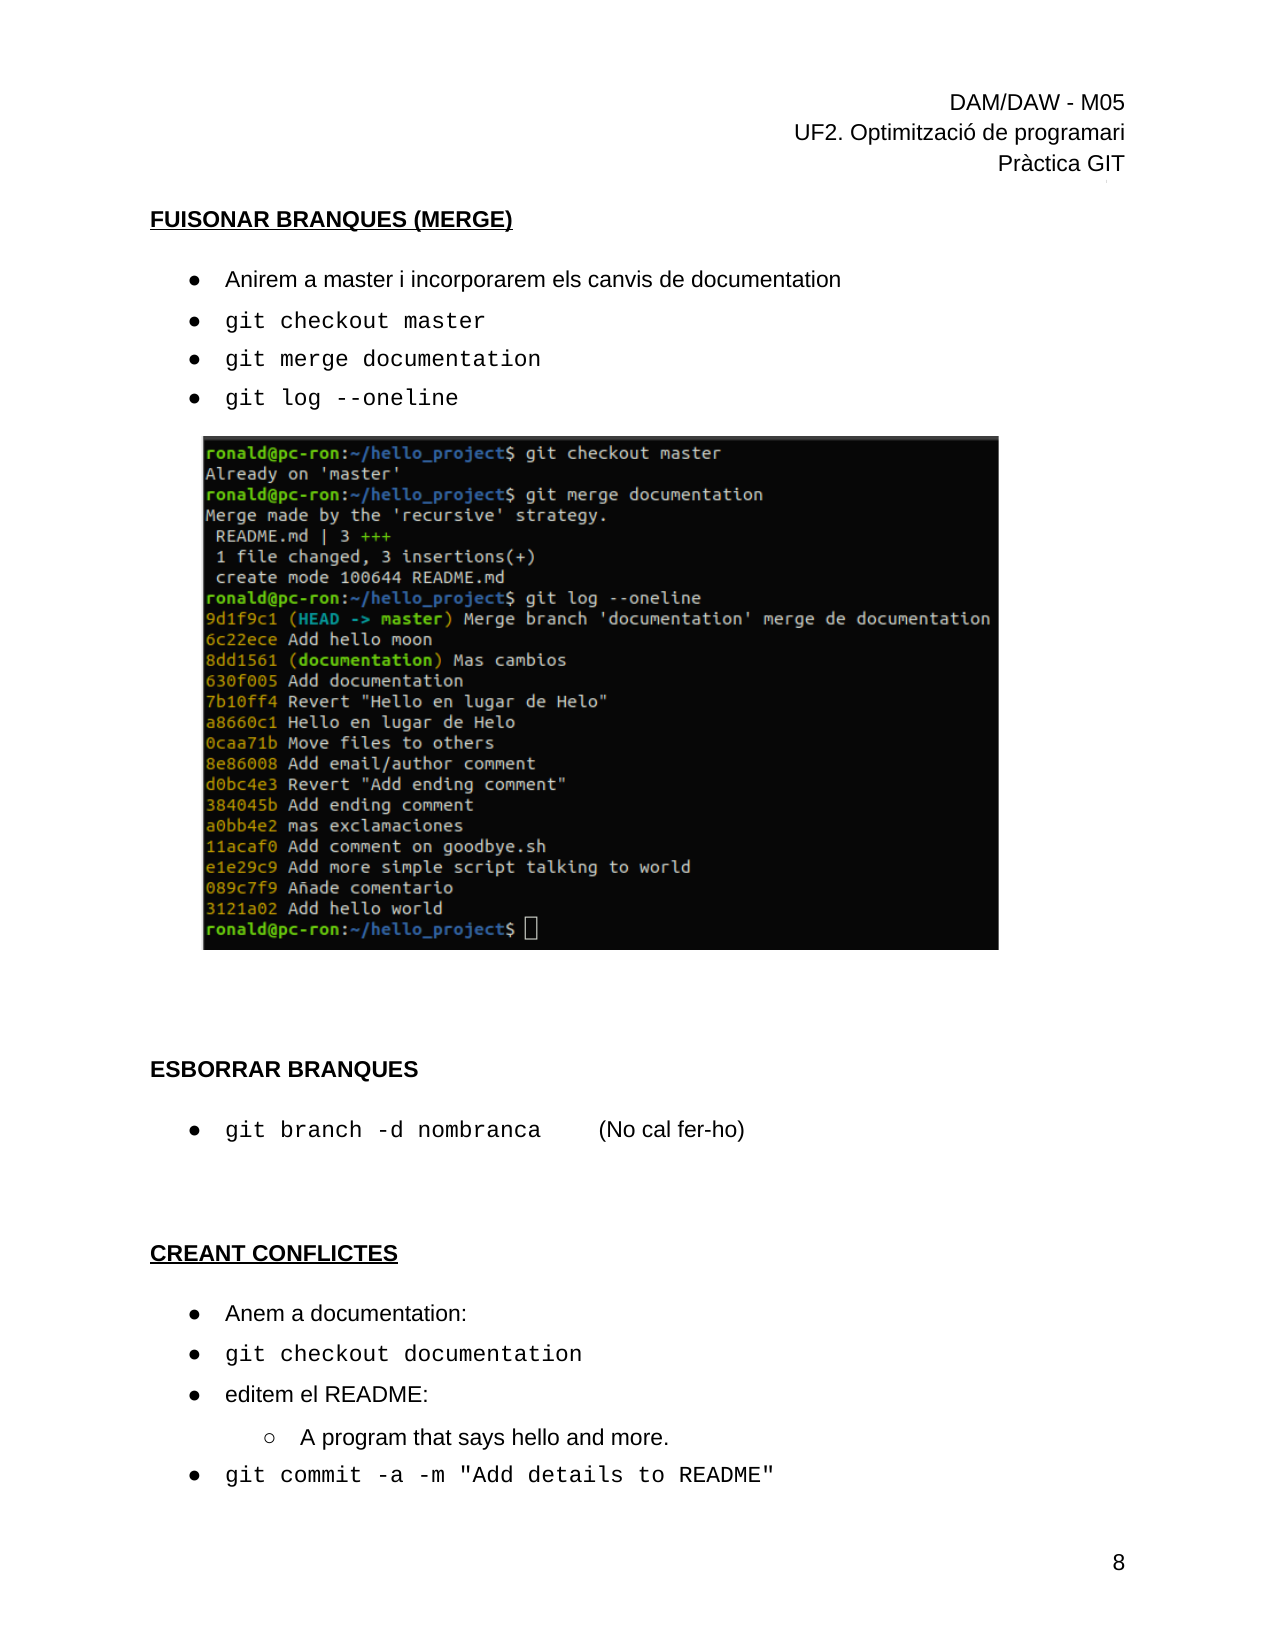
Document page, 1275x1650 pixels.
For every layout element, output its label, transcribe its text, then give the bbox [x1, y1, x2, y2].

picture [201, 436, 999, 950]
list editem el README: [187, 1381, 1125, 1409]
text ESBORRAR BRANQUES [150, 1056, 1125, 1082]
text CREANT CONFLICTES [150, 1239, 1125, 1266]
list git checkout documentation [187, 1342, 1125, 1368]
list git branch -d nombranca (No cal fer-ho) [187, 1116, 1125, 1144]
list git commit -a -m "Add details to README" [187, 1463, 1125, 1489]
list git checkout master [187, 309, 1125, 335]
list git log --oneline [187, 387, 1125, 413]
list git merge documentation [187, 348, 1125, 374]
list Anem a documentation: [187, 1300, 1125, 1328]
list A program that says hello and more. [262, 1424, 1125, 1450]
text FUISONAR BRANQUES (MERGE) [150, 206, 1125, 232]
list Anirem a master i incorporarem els canvis de documentation [187, 266, 1125, 295]
